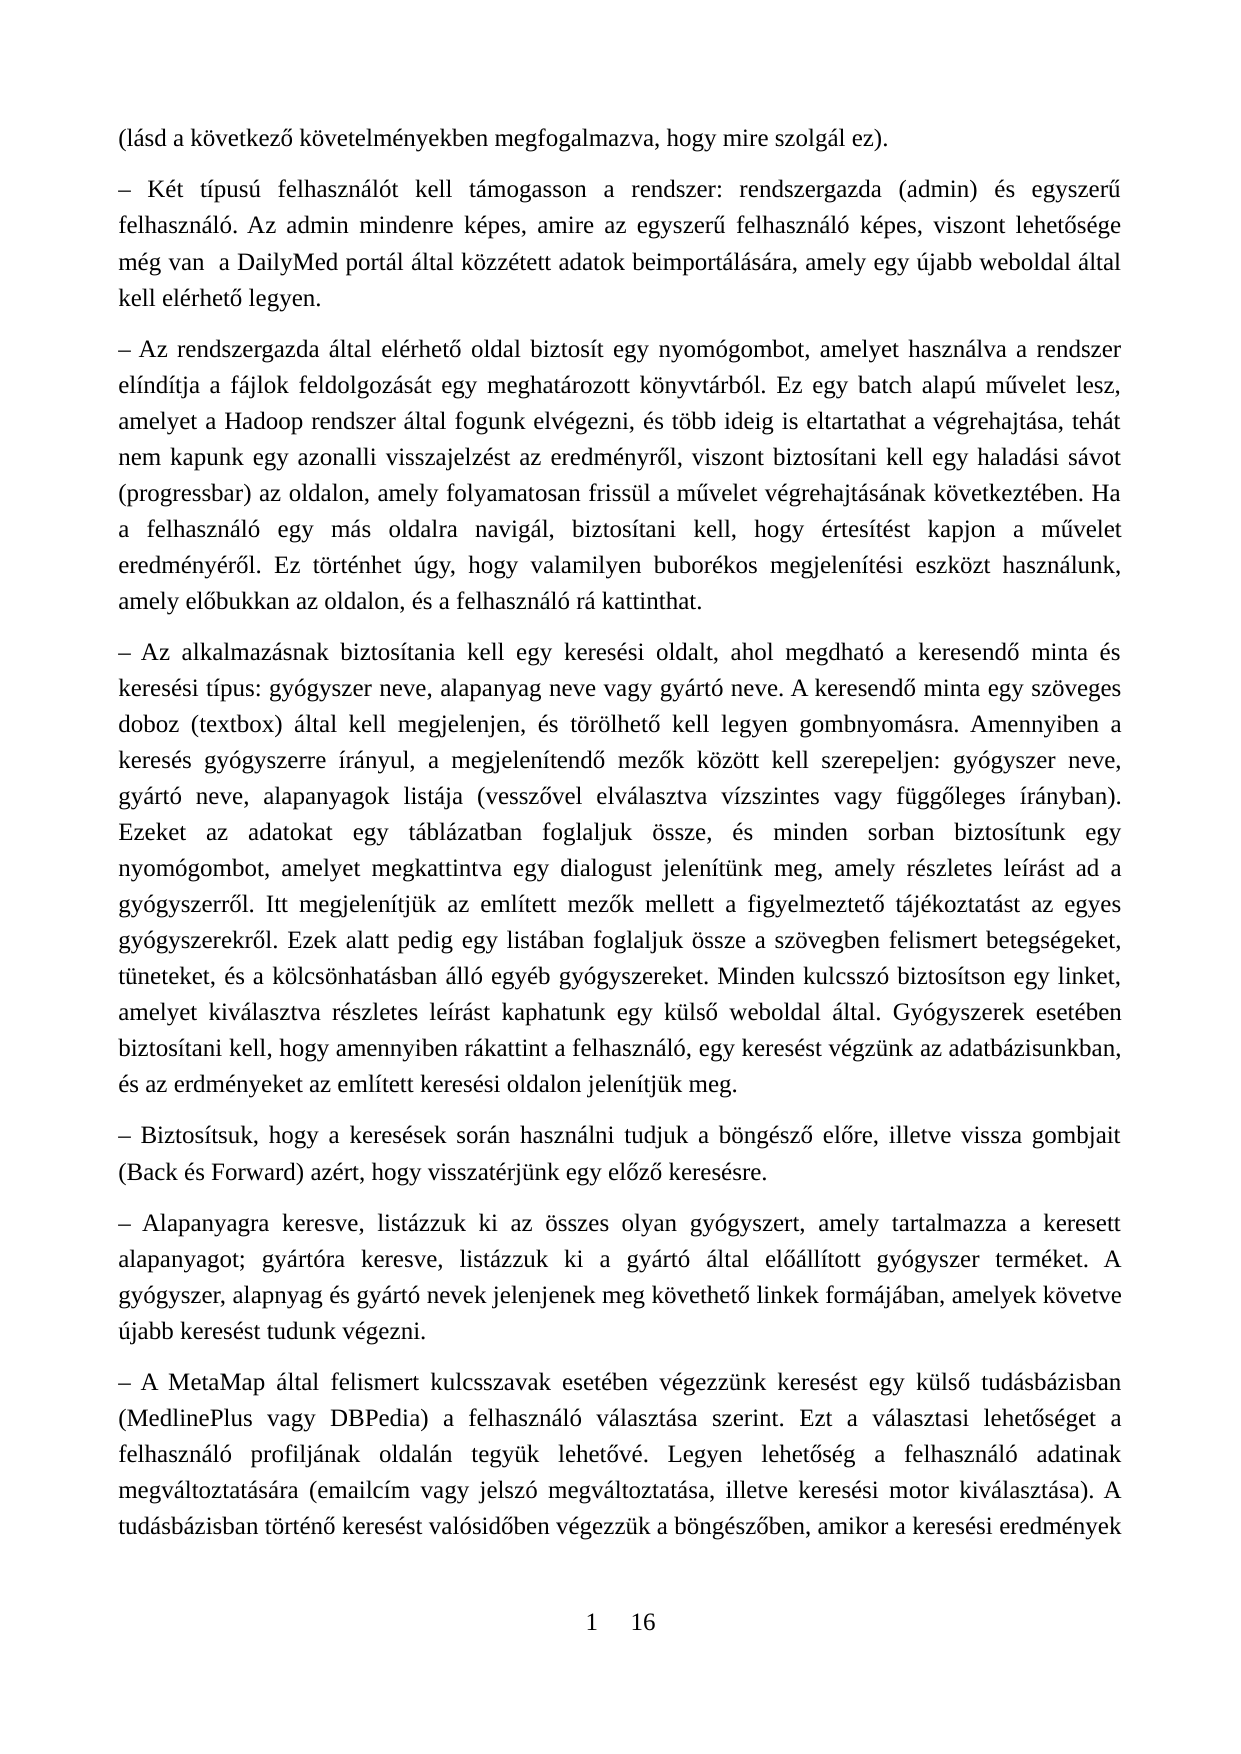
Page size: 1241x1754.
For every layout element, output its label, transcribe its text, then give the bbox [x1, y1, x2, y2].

subtitle – Alapanyagra keresve, listázzuk ki az összes olyan gyógyszert, amely tartalmazza a keresett alapanyagot; gyártóra keresve, listázzuk ki a gyártó által előállított gyógyszer terméket. A gyógyszer, alapnyag és gyártó nevek jelenjenek meg követhető linkek formájában, amelyek követve újabb keresést tudunk végezni. [118, 1202, 1122, 1346]
subtitle – Az rendszergazda által elérhető oldal biztosít egy nyomógombot, amelyet használva a rendszer elíndítja a fájlok feldolgozását egy meghatározott könyvtárból. Ez egy batch alapú művelet lesz, amelyet a Hadoop rendszer által fogunk elvégezni, és több ideig is eltartathat a végrehajtása, tehát nem kapunk egy azonalli visszajelzést az eredményről, viszont biztosítani kell egy haladási sávot (progressbar) az oldalon, amely folyamatosan frissül a művelet végrehajtásának következtében. Ha a felhasználó egy más oldalra navigál, biztosítani kell, hogy értesítést kapjon a művelet eredményéről. Ez történhet úgy, hogy valamilyen buborékos megjelenítési eszközt használunk, amely előbukkan az oldalon, és a felhasználó rá kattinthat. [118, 328, 1122, 617]
subtitle – Két típusú felhasználót kell támogasson a rendszer: rendszergazda (admin) és egyszerű felhasználó. Az admin mindenre képes, amire az egyszerű felhasználó képes, viszont lehetősége még van a DailyMed portál által közzétett adatok beimportálására, amely egy újabb weboldal által kell elérhető legyen. [118, 169, 1122, 313]
subtitle – Biztosítsuk, hogy a keresések során használni tudjuk a böngésző előre, illetve vissza gombjait (Back és Forward) azért, hogy visszatérjünk egy előző keresésre. [118, 1115, 1122, 1187]
subtitle – Az alkalmazásnak biztosítania kell egy keresési oldalt, ahol megdható a keresendő minta és keresési típus: gyógyszer neve, alapanyag neve vagy gyártó neve. A keresendő minta egy szöveges doboz (textbox) által kell megjelenjen, és törölhető kell legyen gombnyomásra. Amennyiben a keresés gyógyszerre írányul, a megjelenítendő mezők között kell szerepeljen: gyógyszer neve, gyártó neve, alapanyagok listája (vesszővel elválasztva vízszintes vagy függőleges írányban). Ezeket az adatokat egy táblázatban foglaljuk össze, és minden sorban biztosítunk egy nyomógombot, amelyet megkattintva egy dialogust jelenítünk meg, amely részletes leírást ad a gyógyszerről. Itt megjelenítjük az említett mezők mellett a figyelmeztető tájékoztatást az egyes gyógyszerekről. Ezek alatt pedig egy listában foglaljuk össze a szövegben felismert betegségeket, tüneteket, és a kölcsönhatásban álló egyéb gyógyszereket. Minden kulcsszó biztosítson egy linket, amelyet kiválasztva részletes leírást kaphatunk egy külső weboldal által. Gyógyszerek esetében biztosítani kell, hogy amennyiben rákattint a felhasználó, egy keresést végzünk az adatbázisunkban, és az erdményeket az említett keresési oldalon jelenítjük meg. [118, 632, 1122, 1100]
subtitle – A MetaMap által felismert kulcsszavak esetében végezzünk keresést egy külső tudásbázisban (MedlinePlus vagy DBPedia) a felhasználó választása szerint. Ezt a választasi lehetőséget a felhasználó profiljának oldalán tegyük lehetővé. Legyen lehetőség a felhasználó adatinak megváltoztatására (emailcím vagy jelszó megváltoztatása, illetve keresési motor kiválasztása). A tudásbázisban történő keresést valósidőben végezzük a böngészőben, amikor a keresési eredmények [118, 1361, 1122, 1542]
subtitle (lásd a következő követelményekben megfogalmazva, hogy mire szolgál ez). [118, 118, 1122, 154]
